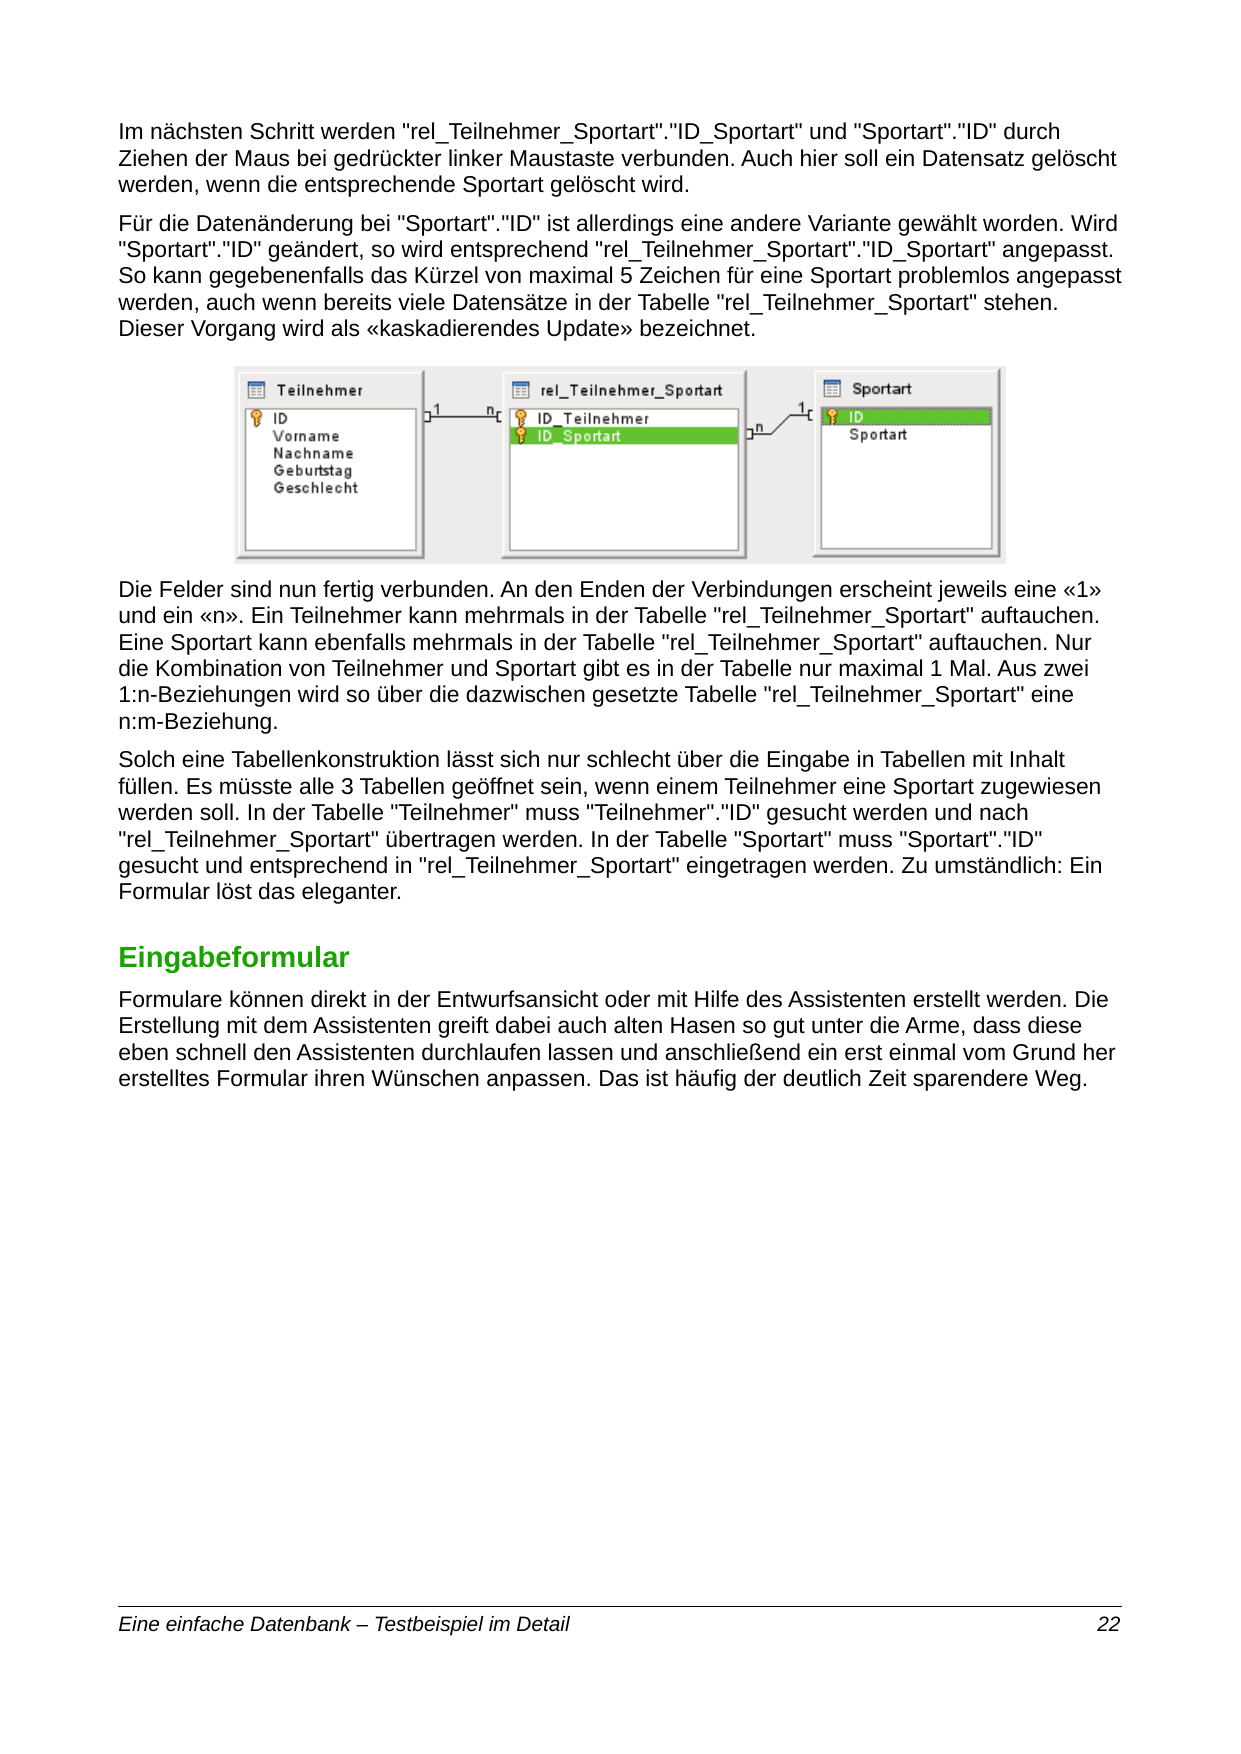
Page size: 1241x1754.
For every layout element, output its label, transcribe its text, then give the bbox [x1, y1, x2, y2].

text Für die Datenänderung bei "Sportart"."ID" ist allerdings eine andere Variante gewählt worden. Wird "Sportart"."ID" geändert, so wird entsprechend "rel_Teilnehmer_Sportart"."ID_Sportart" angepasst. So kann gegebenenfalls das Kürzel von maximal 5 Zeichen für eine Sportart problemlos angepasst werden, auch wenn bereits viele Datensätze in der Tabelle "rel_Teilnehmer_Sportart" stehen. Dieser Vorgang wird als «kaskadierendes Update» bezeichnet. [118, 210, 1122, 341]
subtitle Eingabeformular [118, 940, 1122, 974]
picture [234, 366, 1007, 564]
text Die Felder sind nun fertig verbunden. An den Enden der Verbindungen erscheint jeweils eine «1» und ein «n». Ein Teilnehmer kann mehrmals in der Tabelle "rel_Teilnehmer_Sportart" auftauchen. Eine Sportart kann ebenfalls mehrmals in der Tabelle "rel_Teilnehmer_Sportart" auftauchen. Nur die Kombination von Teilnehmer und Sportart gibt es in der Tabelle nur maximal 1 Mal. Aus zwei 1:n-Beziehungen wird so über die dazwischen gesetzte Tabelle "rel_Teilnehmer_Sportart" eine n:m-Beziehung. [118, 576, 1122, 734]
text Solch eine Tabellenkonstruktion lässt sich nur schlecht über die Eingabe in Tabellen mit Inhalt füllen. Es müsste alle 3 Tabellen geöffnet sein, wenn einem Teilnehmer eine Sportart zugewiesen werden soll. In der Tabelle "Teilnehmer" muss "Teilnehmer"."ID" gesucht werden und nach "rel_Teilnehmer_Sportart" übertragen werden. In der Tabelle "Sportart" muss "Sportart"."ID" gesucht und entsprechend in "rel_Teilnehmer_Sportart" eingetragen werden. Zu umständlich: Ein Formular löst das eleganter. [118, 746, 1122, 904]
text Formulare können direkt in der Entwurfsansicht oder mit Hilfe des Assistenten erstellt werden. Die Erstellung mit dem Assistenten greift dabei auch alten Hasen so gut unter die Arme, dass diese eben schnell den Assistenten durchlaufen lassen und anschließend ein erst einmal vom Grund her erstelltes Formular ihren Wünschen anpassen. Das ist häufig der deutlich Zeit sparendere Weg. [118, 986, 1122, 1091]
text Im nächsten Schritt werden "rel_Teilnehmer_Sportart"."ID_Sportart" und "Sportart"."ID" durch Ziehen der Maus bei gedrückter linker Maustaste verbunden. Auch hier soll ein Datensatz gelöscht werden, wenn die entsprechende Sportart gelöscht wird. [118, 118, 1122, 197]
